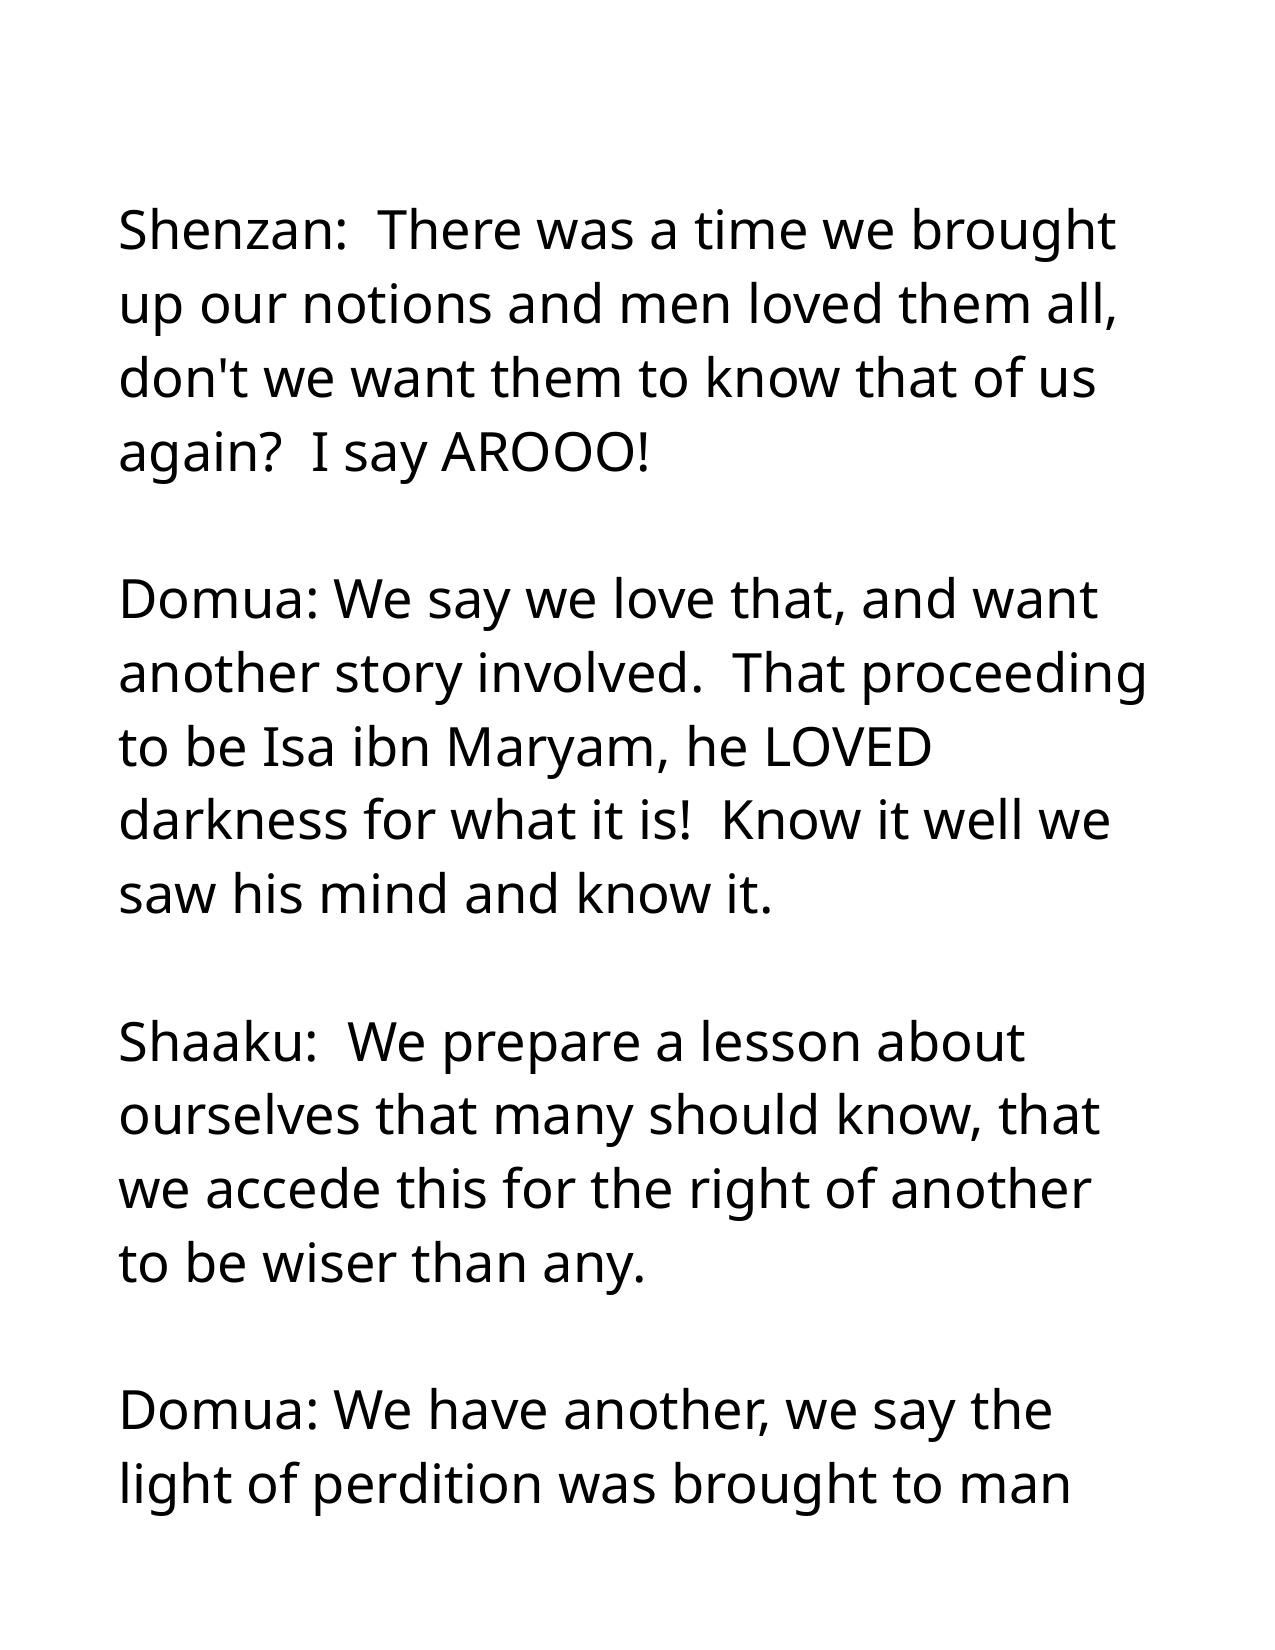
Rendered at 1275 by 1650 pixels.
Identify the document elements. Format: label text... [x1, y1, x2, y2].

text Shenzan: There was a time we brought up our notions and men loved them all, don't we want them to know that of us again? I say AROOO! [118, 192, 1157, 487]
text Domua: We say we love that, and want another story involved. That proceeding to be Isa ibn Maryam, he LOVED darkness for what it is! Know it well we saw his mind and know it. [118, 561, 1157, 929]
text Domua: We have another, we say the light of perdition was brought to man [118, 1372, 1157, 1519]
text Shaaku: We prepare a lesson about ourselves that many should know, that we accede this for the right of another to be wiser than any. [118, 1003, 1157, 1298]
